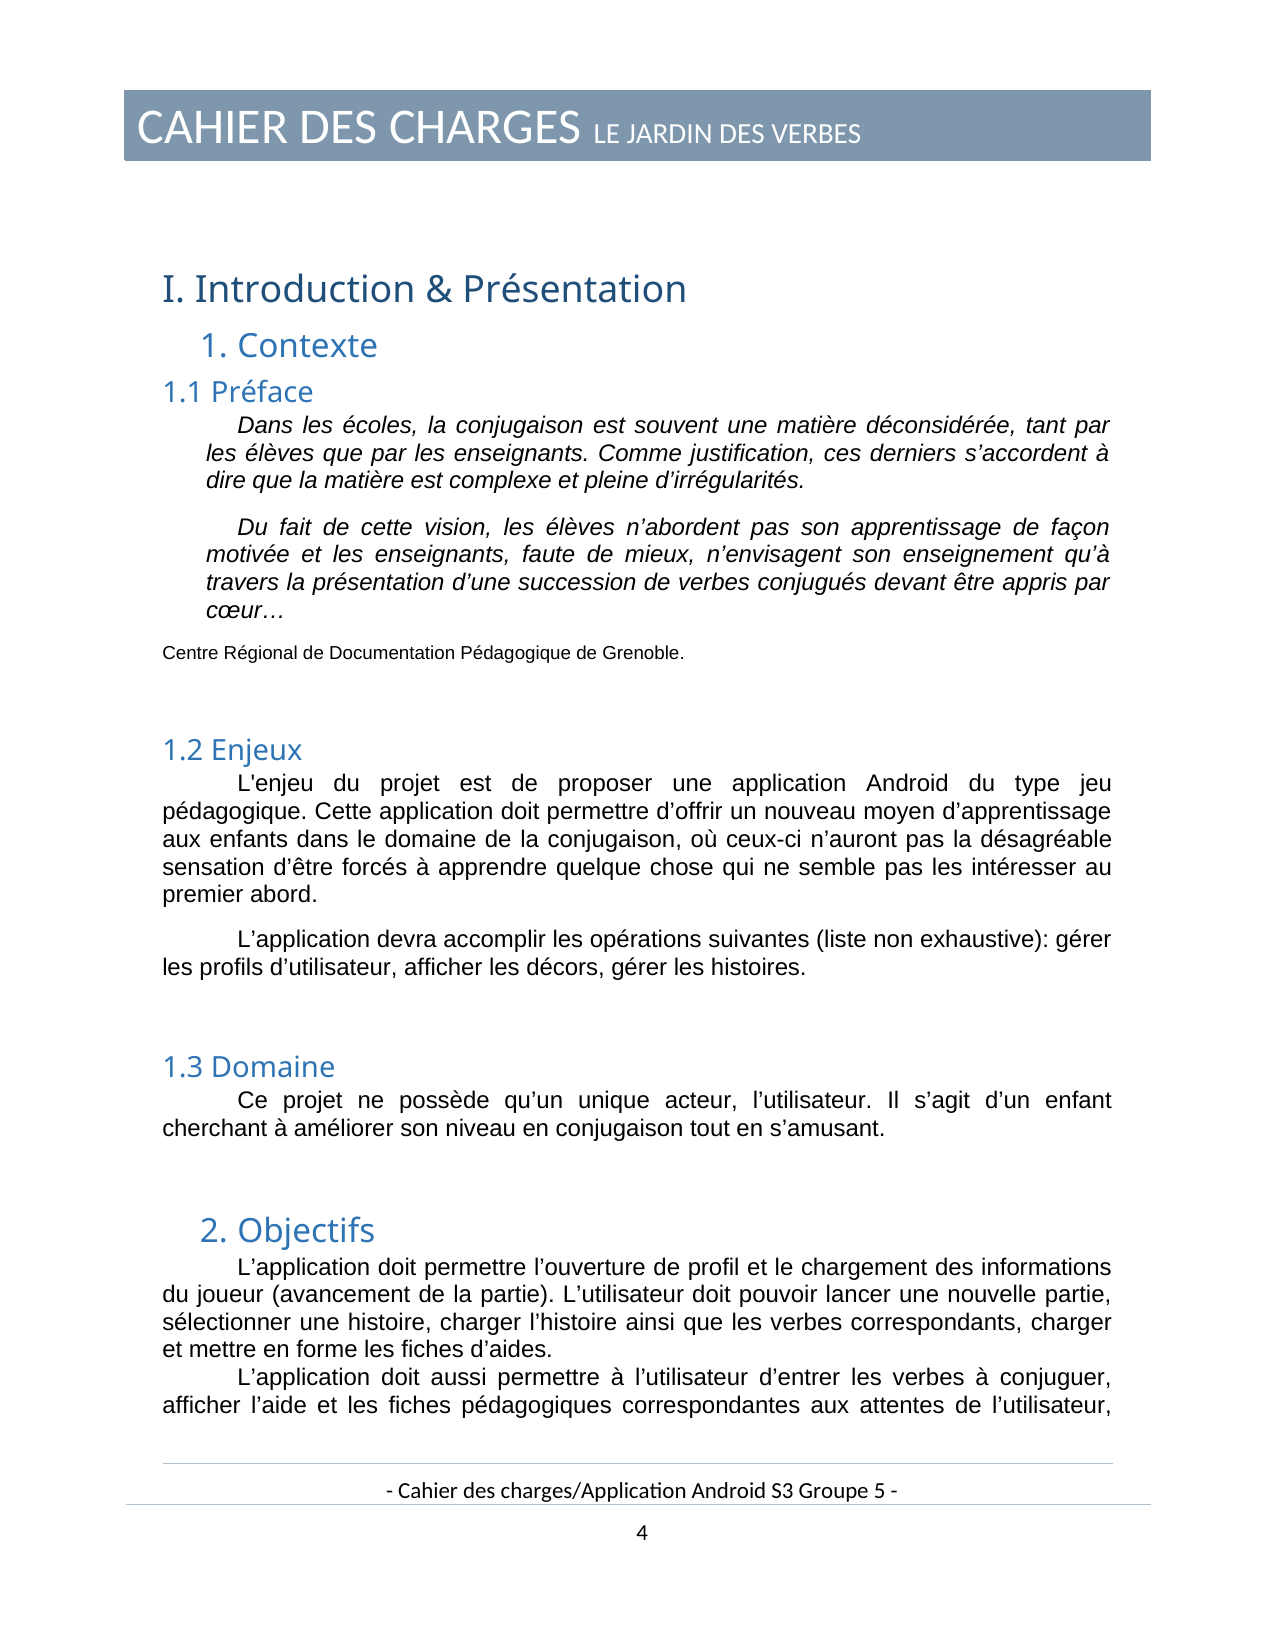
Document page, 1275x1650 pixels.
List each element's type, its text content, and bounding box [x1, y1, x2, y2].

text Dans les écoles, la conjugaison est souvent une matière déconsidérée, tant par les élèves que par les enseignants. Comme justification, ces derniers s’accordent à dire que la matière est complexe et pleine d’irrégularités. [206, 411, 1113, 494]
subtitle 1.1 Préface [162, 371, 1113, 411]
text L’application doit aussi permettre à l’utilisateur d’entrer les verbes à conjuguer, afficher l’aide et les fiches pédagogiques correspondantes aux attentes de l’utilisateur, [162, 1363, 1113, 1418]
text Ce projet ne possède qu’un unique acteur, l’utilisateur. Il s’agit d’un enfant cherchant à améliorer son niveau en conjugaison tout en s’amusant. [162, 1086, 1113, 1141]
subtitle I. Introduction & Présentation [162, 262, 1113, 313]
text Centre Régional de Documentation Pédagogique de Grenoble. [162, 642, 1113, 663]
list Contexte [199, 322, 1113, 367]
subtitle 1.2 Enjeux [162, 729, 1113, 769]
text L’application doit permettre l’ouverture de profil et le chargement des informations du joueur (avancement de la partie). L’utilisateur doit pouvoir lancer une nouvelle partie, sélectionner une histoire, charger l’histoire ainsi que les verbes correspondants, charger et mettre en forme les fiches d’aides. [162, 1253, 1113, 1363]
text L’application devra accomplir les opérations suivantes (liste non exhaustive): gérer les profils d’utilisateur, afficher les décors, gérer les histoires. [162, 925, 1113, 980]
text L'enjeu du projet est de proposer une application Android du type jeu pédagogique. Cette application doit permettre d’offrir un nouveau moyen d’apprentissage aux enfants dans le domaine de la conjugaison, où ceux-ci n’auront pas la désagréable sensation d’être forcés à apprendre quelque chose qui ne semble pas les intéresser au premier abord. [162, 769, 1113, 908]
list Objectifs [199, 1207, 1113, 1253]
text Du fait de cette vision, les élèves n’abordent pas son apprentissage de façon motivée et les enseignants, faute de mieux, n’envisagent son enseignement qu’à travers la présentation d’une succession de verbes conjugués devant être appris par cœur… [206, 513, 1113, 623]
subtitle 1.3 Domaine [162, 1046, 1113, 1086]
